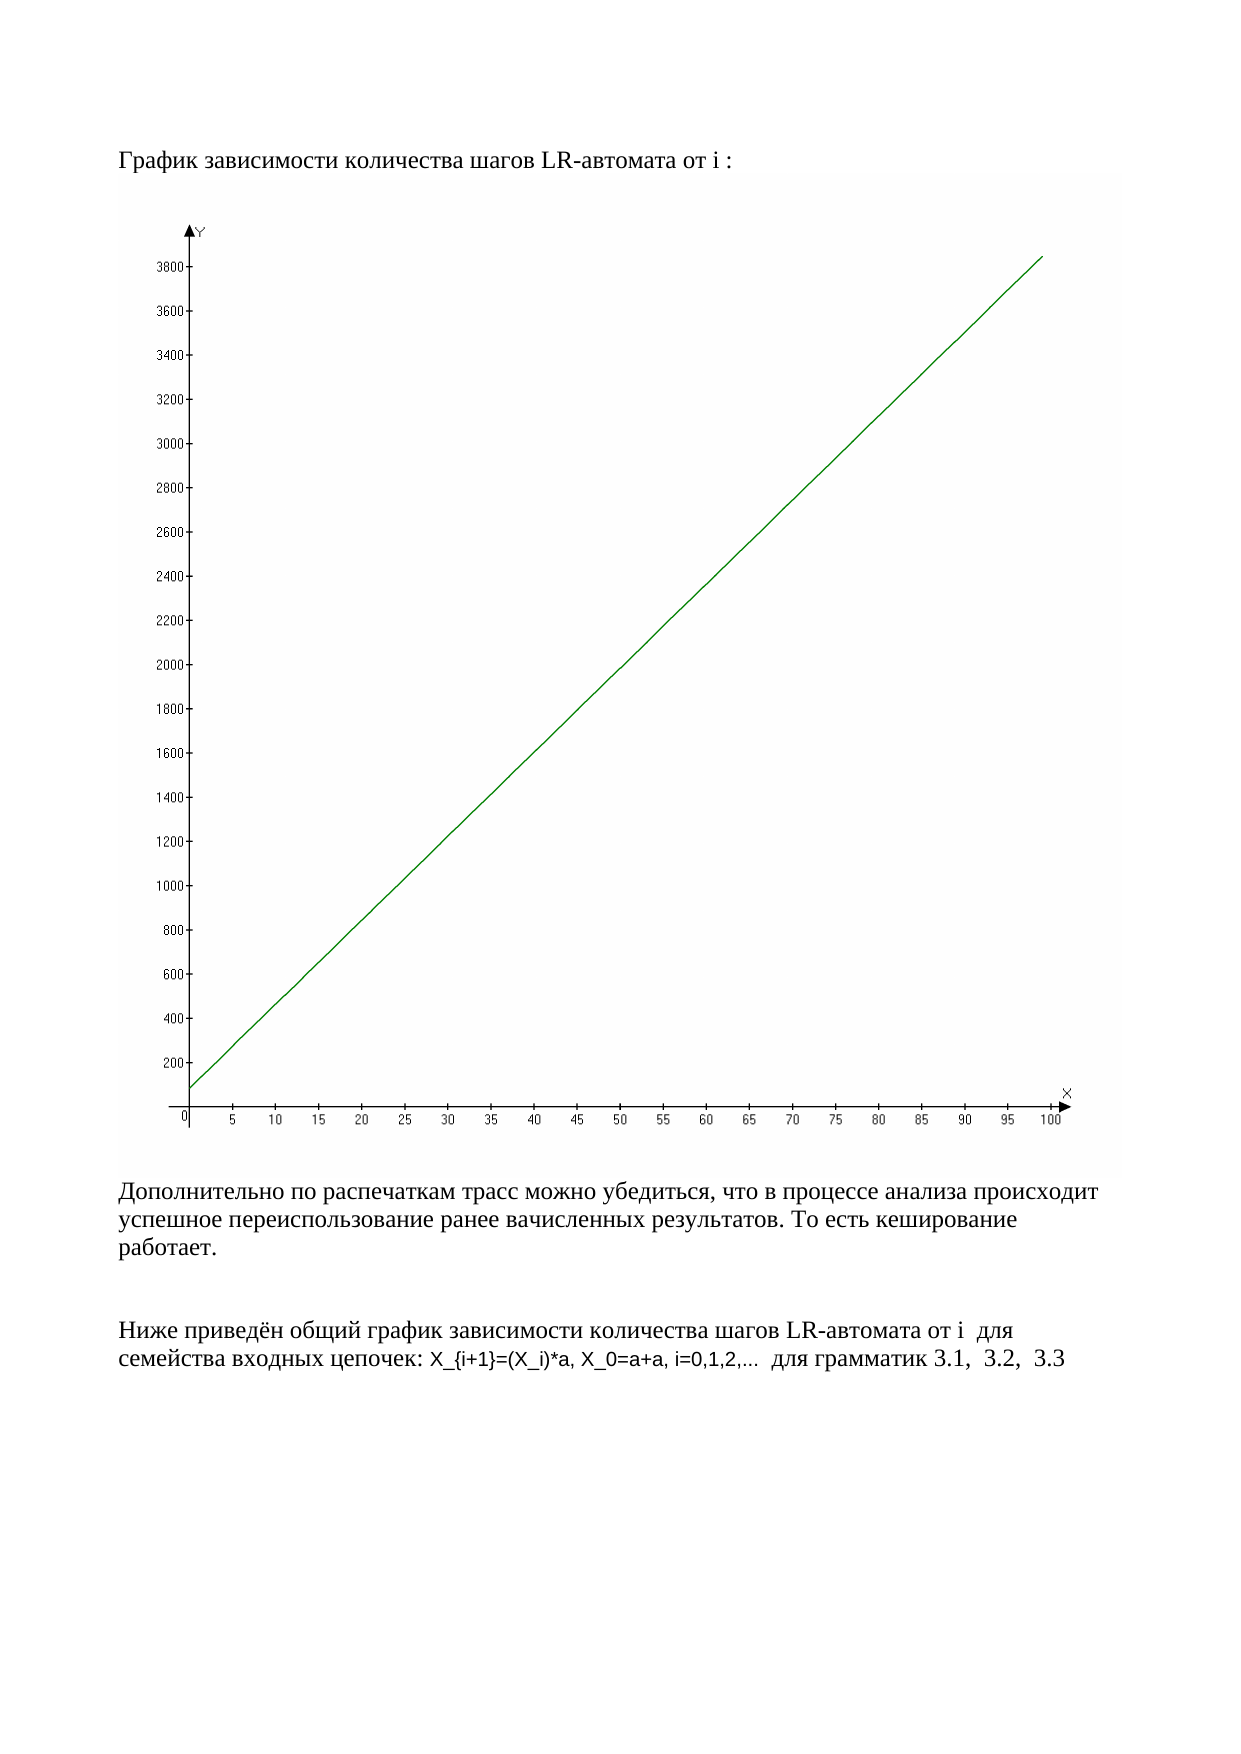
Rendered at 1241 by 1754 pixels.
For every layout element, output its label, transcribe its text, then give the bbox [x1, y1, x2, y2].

text График зависимости количества шагов LR-автомата от i : [118, 146, 1122, 173]
picture [118, 173, 1122, 1178]
text Дополнительно по распечаткам трасс можно убедиться, что в процессе анализа происходит успешное переиспользование ранее вачисленных результатов. То есть кеширование работает. [118, 1178, 1122, 1261]
text Ниже приведён общий график зависимости количества шагов LR-автомата от i для семейства входных цепочек: X_{i+1}=(X_i)*a, X_0=a+a, i=0,1,2,... для грамматик 3.1, 3.2, 3.3 [118, 1316, 1122, 1371]
